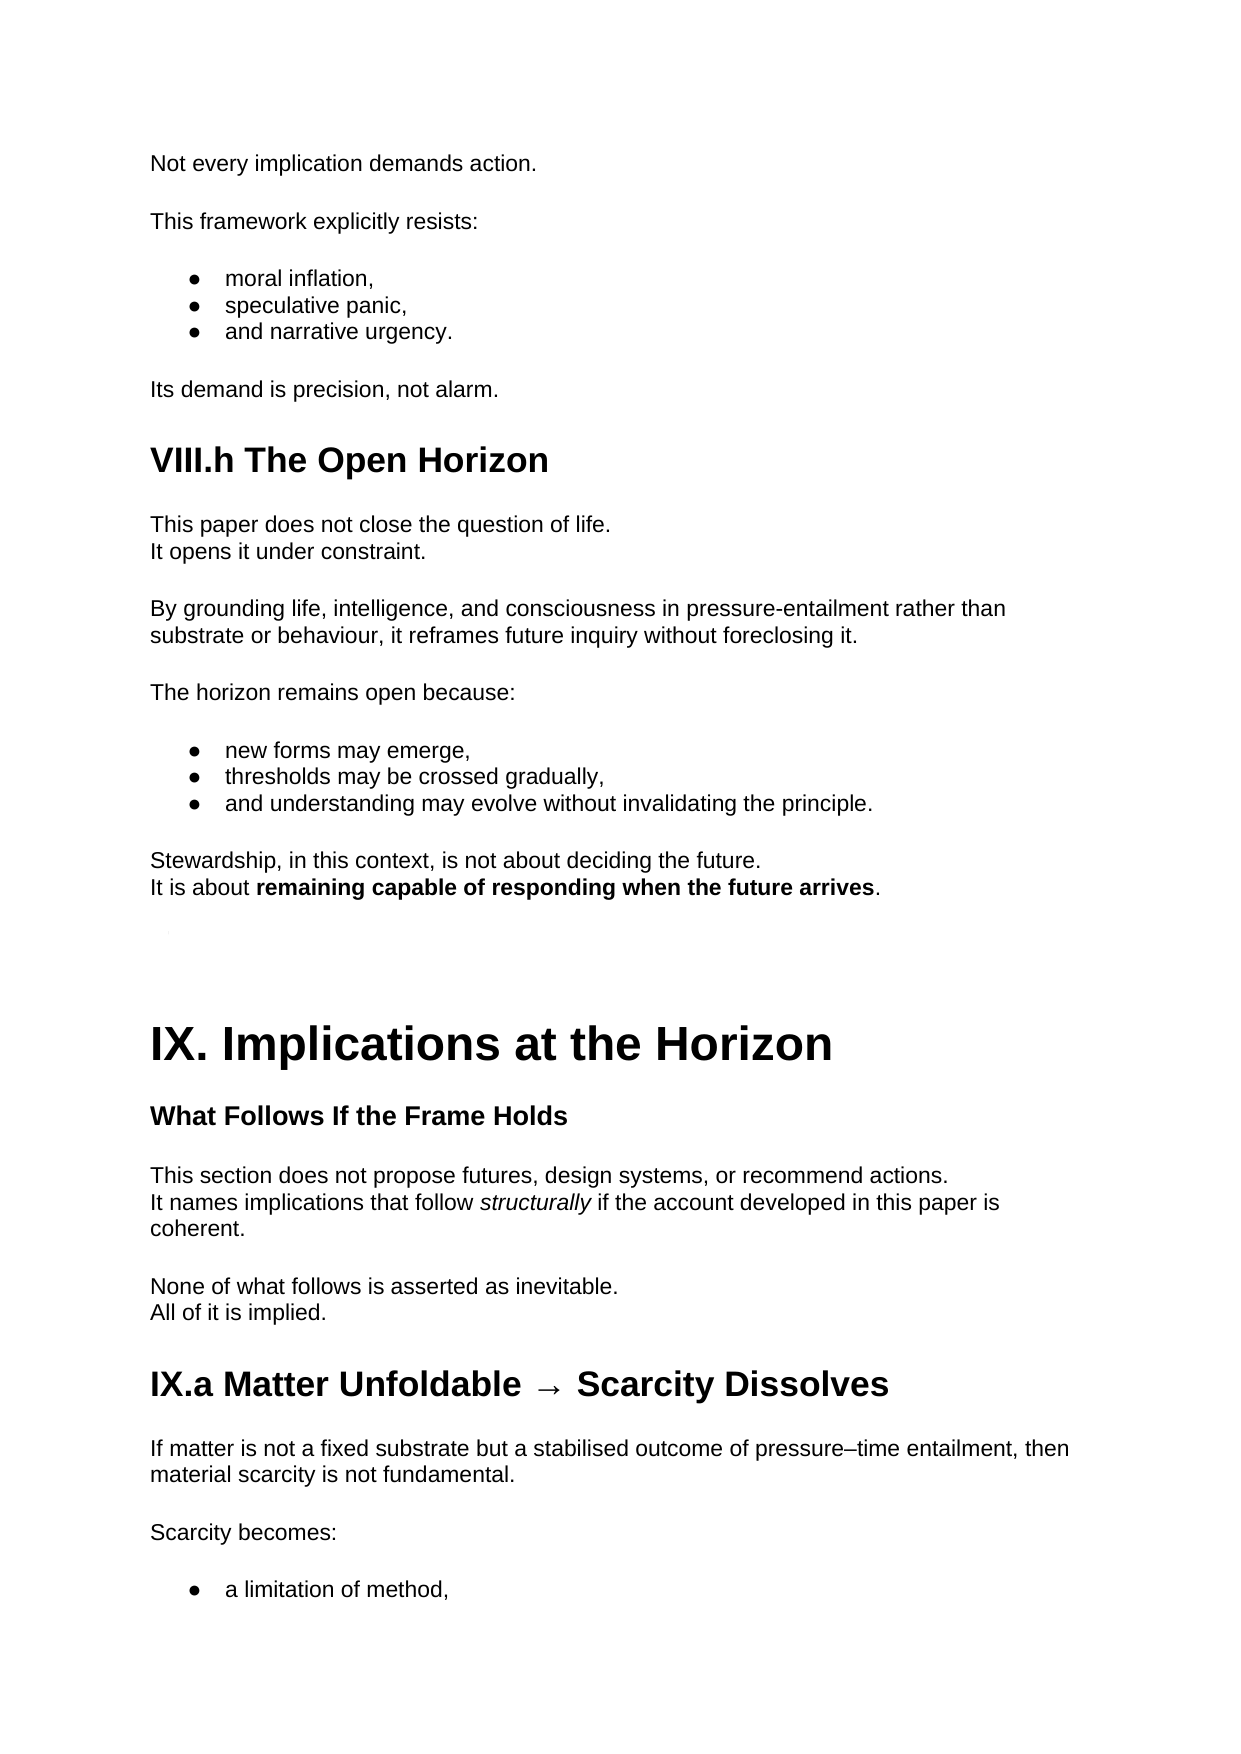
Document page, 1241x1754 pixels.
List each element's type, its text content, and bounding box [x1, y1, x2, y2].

text Not every implication demands action. [150, 150, 1090, 176]
text By grounding life, intelligence, and consciousness in pressure-entailment rather than substrate or behaviour, it reframes future inquiry without foreclosing it. [150, 595, 1090, 648]
text This paper does not close the question of life. It opens it under constraint. [150, 511, 1090, 564]
text Its demand is precision, not alarm. [150, 376, 1090, 402]
text Scarcity becomes: [150, 1519, 1090, 1545]
list and narrative urgency. [187, 318, 1090, 344]
list thresholds may be crossed gradually, [187, 763, 1090, 789]
text None of what follows is asserted as inevitable. All of it is implied. [150, 1273, 1090, 1325]
list new forms may emerge, [187, 737, 1090, 763]
subtitle IX.a Matter Unfoldable → Scarcity Dissolves [150, 1363, 1090, 1404]
list a limitation of method, [187, 1576, 1090, 1603]
text This section does not propose futures, design systems, or recommend actions. It names implications that follow structurally if the account developed in this paper is coherent. [150, 1162, 1090, 1241]
list speculative panic, [187, 292, 1090, 318]
text If matter is not a fixed substrate but a stabilised outcome of pressure–time entailment, then material scarcity is not fundamental. [150, 1435, 1090, 1488]
text This framework explicitly resists: [150, 208, 1090, 234]
subtitle VIII.h The Open Horizon [150, 439, 1090, 480]
subtitle IX. Implications at the Horizon [150, 1016, 1090, 1071]
list moral inflation, [187, 265, 1090, 292]
subtitle What Follows If the Frame Holds [150, 1100, 1090, 1131]
text Stewardship, in this context, is not about deciding the future. It is about remaining capable of responding when the future arrives. [150, 847, 1090, 900]
text The horizon remains open because: [150, 679, 1090, 706]
list and understanding may evolve without invalidating the principle. [187, 789, 1090, 816]
